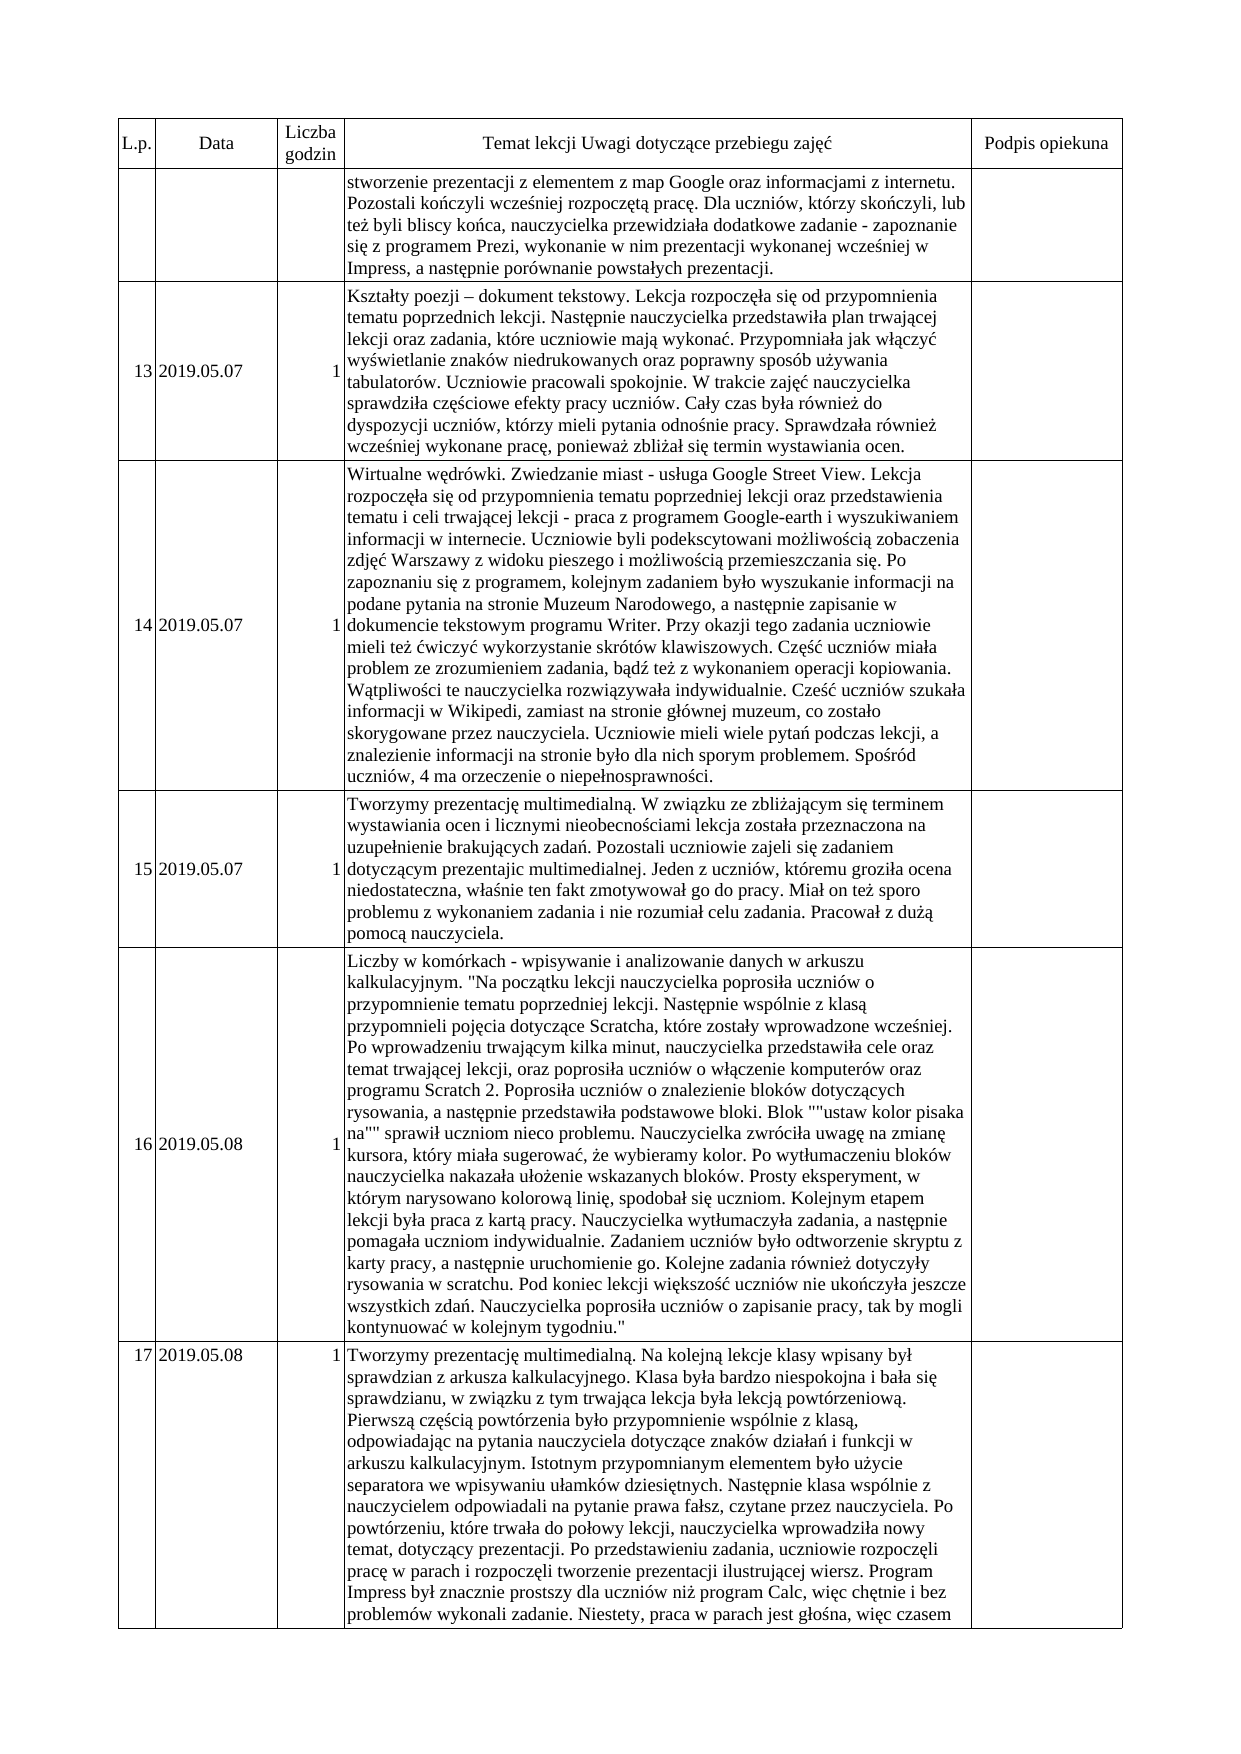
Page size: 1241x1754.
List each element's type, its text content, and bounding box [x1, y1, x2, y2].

table_cell 2019.05.08 [156, 948, 277, 1341]
table_cell 16 [119, 948, 155, 1341]
table_cell Kształty poezji – dokument tekstowy. Lekcja rozpoczęła się od przypomnienia tematu poprzednich lekcji. Następnie nauczycielka przedstawiła plan trwającej lekcji oraz zadania, które uczniowie mają wykonać. Przypomniała jak włączyć wyświetlanie znaków niedrukowanych oraz poprawny sposób używania tabulatorów. Uczniowie pracowali spokojnie. W trakcie zajęć nauczycielka sprawdziła częściowe efekty pracy uczniów. Cały czas była również do dyspozycji uczniów, którzy mieli pytania odnośnie pracy. Sprawdzała również wcześniej wykonane pracę, ponieważ zbliżał się termin wystawiania ocen. [345, 282, 971, 460]
table_cell 13 [119, 282, 155, 460]
table_cell [119, 169, 155, 281]
table_cell 1 [278, 461, 344, 789]
table_header Liczba godzin [278, 119, 344, 167]
table_cell stworzenie prezentacji z elementem z map Google oraz informacjami z internetu. Pozostali kończyli wcześniej rozpoczętą pracę. Dla uczniów, którzy skończyli, lub też byli bliscy końca, nauczycielka przewidziała dodatkowe zadanie - zapoznanie się z programem Prezi, wykonanie w nim prezentacji wykonanej wcześniej w Impress, a następnie porównanie powstałych prezentacji. [345, 169, 971, 281]
table_header Podpis opiekuna [972, 119, 1122, 167]
table_cell [972, 169, 1122, 281]
table_cell 14 [119, 461, 155, 789]
table_header Data [156, 119, 277, 167]
table_cell 1 [278, 1342, 344, 1627]
table_cell 2019.05.07 [156, 791, 277, 947]
table_header Temat lekcji Uwagi dotyczące przebiegu zajęć [345, 119, 971, 167]
table_cell 15 [119, 791, 155, 947]
table_cell [972, 282, 1122, 460]
table_cell Liczby w komórkach - wpisywanie i analizowanie danych w arkuszu kalkulacyjnym. "Na początku lekcji nauczycielka poprosiła uczniów o przypomnienie tematu poprzedniej lekcji. Następnie wspólnie z klasą przypomnieli pojęcia dotyczące Scratcha, które zostały wprowadzone wcześniej. Po wprowadzeniu trwającym kilka minut, nauczycielka przedstawiła cele oraz temat trwającej lekcji, oraz poprosiła uczniów o włączenie komputerów oraz programu Scratch 2. Poprosiła uczniów o znalezienie bloków dotyczących rysowania, a następnie przedstawiła podstawowe bloki. Blok ""ustaw kolor pisaka na"" sprawił uczniom nieco problemu. Nauczycielka zwróciła uwagę na zmianę kursora, który miała sugerować, że wybieramy kolor. Po wytłumaczeniu bloków nauczycielka nakazała ułożenie wskazanych bloków. Prosty eksperyment, w którym narysowano kolorową linię, spodobał się uczniom. Kolejnym etapem lekcji była praca z kartą pracy. Nauczycielka wytłumaczyła zadania, a następnie pomagała uczniom indywidualnie. Zadaniem uczniów było odtworzenie skryptu z karty pracy, a następnie uruchomienie go. Kolejne zadania również dotyczyły rysowania w scratchu. Pod koniec lekcji większość uczniów nie ukończyła jeszcze wszystkich zdań. Nauczycielka poprosiła uczniów o zapisanie pracy, tak by mogli kontynuować w kolejnym tygodniu." [345, 948, 971, 1341]
table_cell 2019.05.07 [156, 282, 277, 460]
table_cell 1 [278, 282, 344, 460]
table_cell Tworzymy prezentację multimedialną. W związku ze zbliżającym się terminem wystawiania ocen i licznymi nieobecnościami lekcja została przeznaczona na uzupełnienie brakujących zadań. Pozostali uczniowie zajeli się zadaniem dotyczącym prezentajic multimedialnej. Jeden z uczniów, któremu groziła ocena niedostateczna, właśnie ten fakt zmotywował go do pracy. Miał on też sporo problemu z wykonaniem zadania i nie rozumiał celu zadania. Pracował z dużą pomocą nauczyciela. [345, 791, 971, 947]
table_header L.p. [119, 119, 155, 167]
table_cell Wirtualne wędrówki. Zwiedzanie miast - usługa Google Street View. Lekcja rozpoczęła się od przypomnienia tematu poprzedniej lekcji oraz przedstawienia tematu i celi trwającej lekcji - praca z programem Google-earth i wyszukiwaniem informacji w internecie. Uczniowie byli podekscytowani możliwością zobaczenia zdjęć Warszawy z widoku pieszego i możliwością przemieszczania się. Po zapoznaniu się z programem, kolejnym zadaniem było wyszukanie informacji na podane pytania na stronie Muzeum Narodowego, a następnie zapisanie w dokumencie tekstowym programu Writer. Przy okazji tego zadania uczniowie mieli też ćwiczyć wykorzystanie skrótów klawiszowych. Część uczniów miała problem ze zrozumieniem zadania, bądź też z wykonaniem operacji kopiowania. Wątpliwości te nauczycielka rozwiązywała indywidualnie. Cześć uczniów szukała informacji w Wikipedi, zamiast na stronie głównej muzeum, co zostało skorygowane przez nauczyciela. Uczniowie mieli wiele pytań podczas lekcji, a znalezienie informacji na stronie było dla nich sporym problemem. Spośród uczniów, 4 ma orzeczenie o niepełnosprawności. [345, 461, 971, 789]
table_cell [972, 1342, 1122, 1627]
table_cell Tworzymy prezentację multimedialną. Na kolejną lekcje klasy wpisany był sprawdzian z arkusza kalkulacyjnego. Klasa była bardzo niespokojna i bała się sprawdzianu, w związku z tym trwająca lekcja była lekcją powtórzeniową. Pierwszą częścią powtórzenia było przypomnienie wspólnie z klasą, odpowiadając na pytania nauczyciela dotyczące znaków działań i funkcji w arkuszu kalkulacyjnym. Istotnym przypomnianym elementem było użycie separatora we wpisywaniu ułamków dziesiętnych. Następnie klasa wspólnie z nauczycielem odpowiadali na pytanie prawa fałsz, czytane przez nauczyciela. Po powtórzeniu, które trwała do połowy lekcji, nauczycielka wprowadziła nowy temat, dotyczący prezentacji. Po przedstawieniu zadania, uczniowie rozpoczęli pracę w parach i rozpoczęli tworzenie prezentacji ilustrującej wiersz. Program Impress był znacznie prostszy dla uczniów niż program Calc, więc chętnie i bez problemów wykonali zadanie. Niestety, praca w parach jest głośna, więc czasem [345, 1342, 971, 1627]
table_cell 2019.05.07 [156, 461, 277, 789]
table_cell 1 [278, 791, 344, 947]
table_cell [972, 791, 1122, 947]
table_cell [972, 461, 1122, 789]
table_cell 1 [278, 948, 344, 1341]
table_cell [972, 948, 1122, 1341]
table_cell 17 [119, 1342, 155, 1627]
table_cell 2019.05.08 [156, 1342, 277, 1627]
table_cell [156, 169, 277, 281]
table_cell [278, 169, 344, 281]
